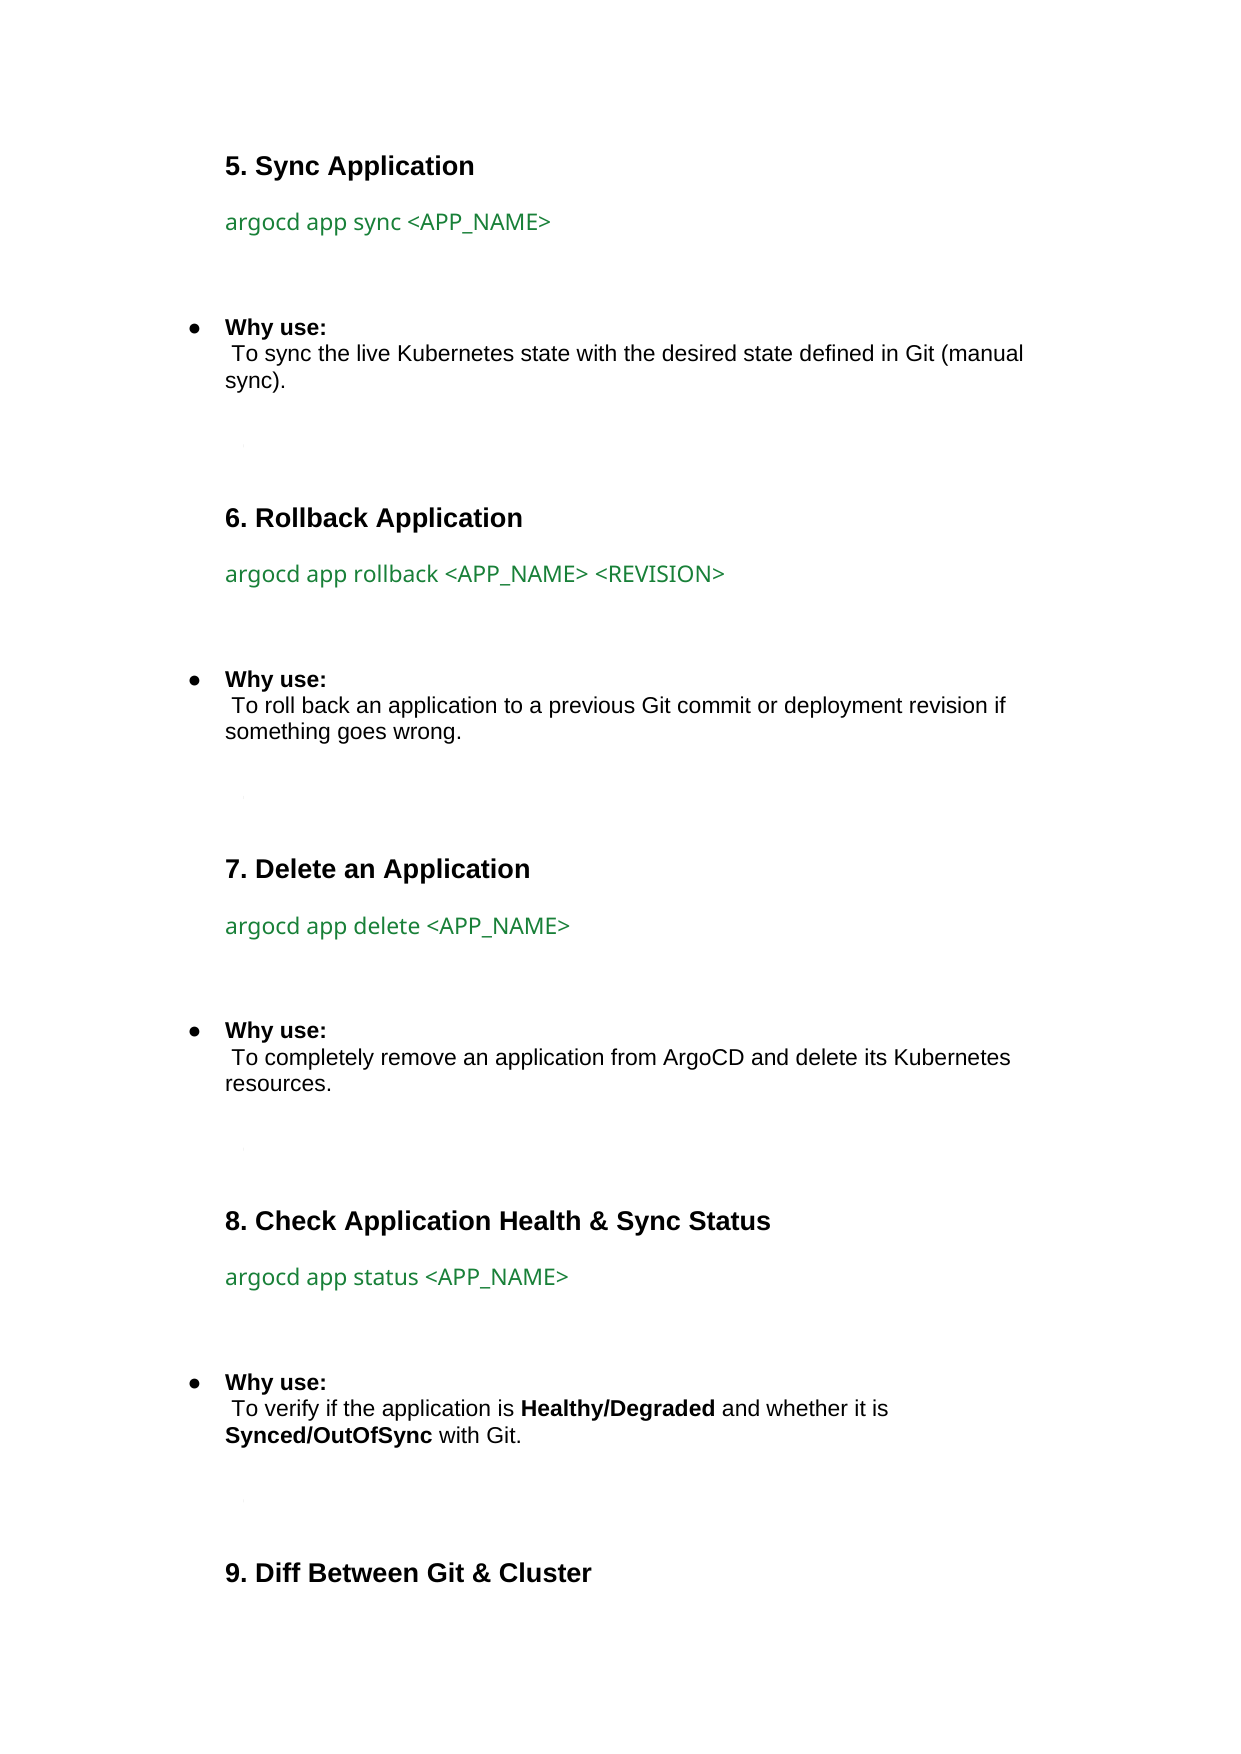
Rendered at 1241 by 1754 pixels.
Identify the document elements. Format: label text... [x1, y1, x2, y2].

subtitle 7. Delete an Application [225, 853, 1090, 884]
list Why use: To roll back an application to a previous Git commit or deployment revision if something goes wrong. [187, 666, 1090, 771]
list Why use: To completely remove an application from ArgoCD and delete its Kubernetes resources. [187, 1017, 1090, 1123]
text argocd app rollback <APP_NAME> <REVISION> [225, 558, 1090, 589]
subtitle 5. Sync Application [225, 150, 1090, 181]
text argocd app status <APP_NAME> [225, 1261, 1090, 1292]
subtitle 6. Rollback Application [225, 502, 1090, 533]
subtitle 9. Diff Between Git & Cluster [225, 1557, 1090, 1588]
list Why use: To verify if the application is Healthy/Degraded and whether it is Synced/OutOfSync with Git. [187, 1369, 1090, 1474]
list Why use: To sync the live Kubernetes state with the desired state defined in Git (manual sync). [187, 314, 1090, 419]
text argocd app delete <APP_NAME> [225, 909, 1090, 941]
subtitle 8. Check Application Health & Sync Status [225, 1205, 1090, 1236]
text argocd app sync <APP_NAME> [225, 206, 1090, 237]
